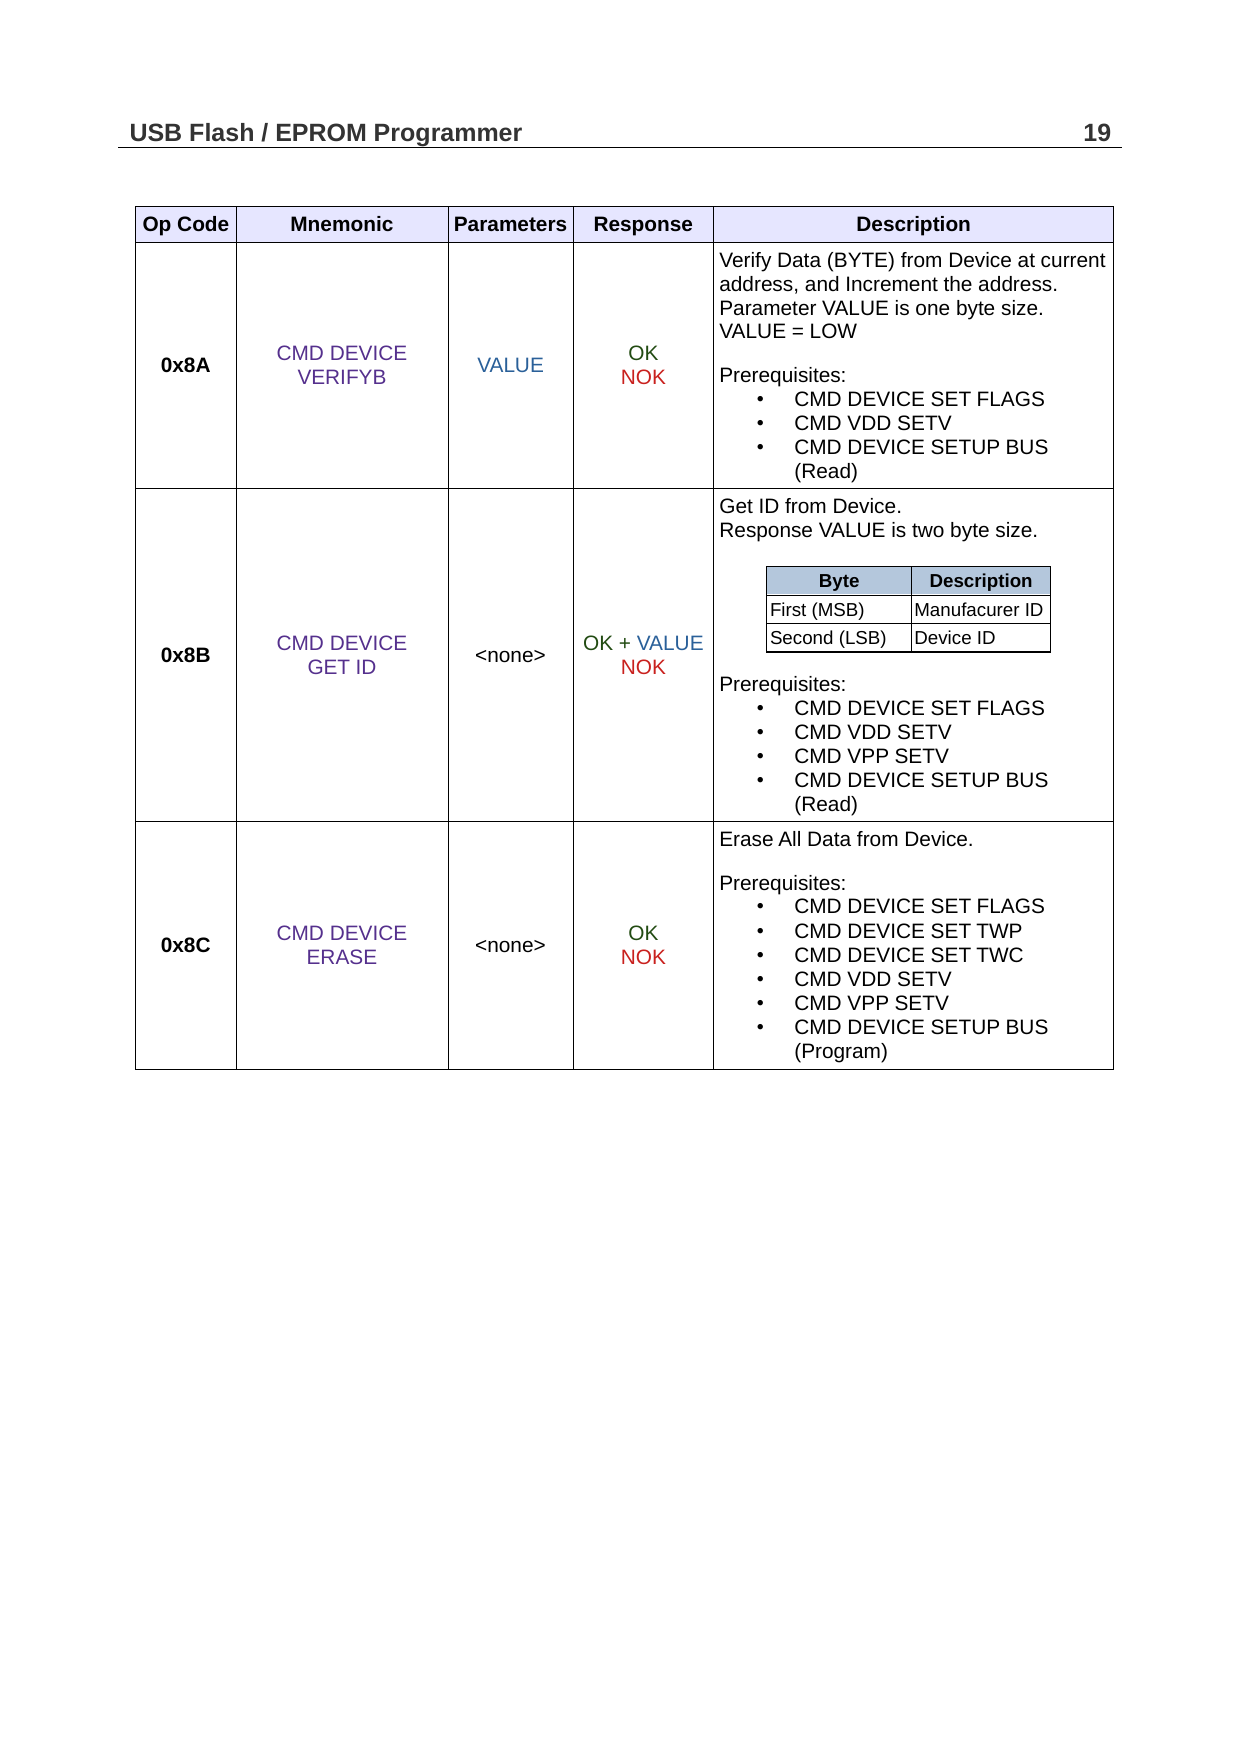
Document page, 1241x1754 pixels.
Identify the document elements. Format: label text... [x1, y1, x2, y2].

table_header Op Code [136, 207, 236, 242]
table_cell Device ID [912, 624, 1050, 651]
table_cell Second (LSB) [767, 624, 911, 651]
table_cell First (MSB) [767, 596, 911, 623]
table_header Description [912, 567, 1050, 594]
table_cell Erase All Data from Device. Prerequisites: CMD DEVICE SET FLAGS CMD DEVICE SET TWP CMD DEVICE SET TWC CMD VDD SETV CMD VPP SETV CMD DEVICE SETUP BUS (Program) [714, 822, 1113, 1068]
table_cell <none> [449, 489, 573, 821]
table_cell CMD DEVICE ERASE [237, 822, 448, 1068]
table_cell CMD DEVICE VERIFYB [237, 243, 448, 488]
table_cell Get ID from Device. Response VALUE is two byte size. Prerequisites: CMD DEVICE SET FLAGS CMD VDD SETV CMD VPP SETV CMD DEVICE SETUP BUS (Read) [714, 489, 1113, 821]
table_cell OK NOK [574, 243, 713, 488]
table_header Response [574, 207, 713, 242]
table_cell 0x8B [136, 489, 236, 821]
table_cell Verify Data (BYTE) from Device at current address, and Increment the address. Parameter VALUE is one byte size. VALUE = LOW Prerequisites: CMD DEVICE SET FLAGS CMD VDD SETV CMD DEVICE SETUP BUS (Read) [714, 243, 1113, 488]
table_header Description [714, 207, 1113, 242]
table_cell <none> [449, 822, 573, 1068]
table_cell VALUE [449, 243, 573, 488]
table_cell OK + VALUE NOK [574, 489, 713, 821]
table_header Mnemonic [237, 207, 448, 242]
table_cell Manufacurer ID [912, 596, 1050, 623]
table_header Byte [767, 567, 911, 594]
table_cell OK NOK [574, 822, 713, 1068]
table_cell 0x8A [136, 243, 236, 488]
table_cell CMD DEVICE GET ID [237, 489, 448, 821]
table_header Parameters [449, 207, 573, 242]
table_cell 0x8C [136, 822, 236, 1068]
